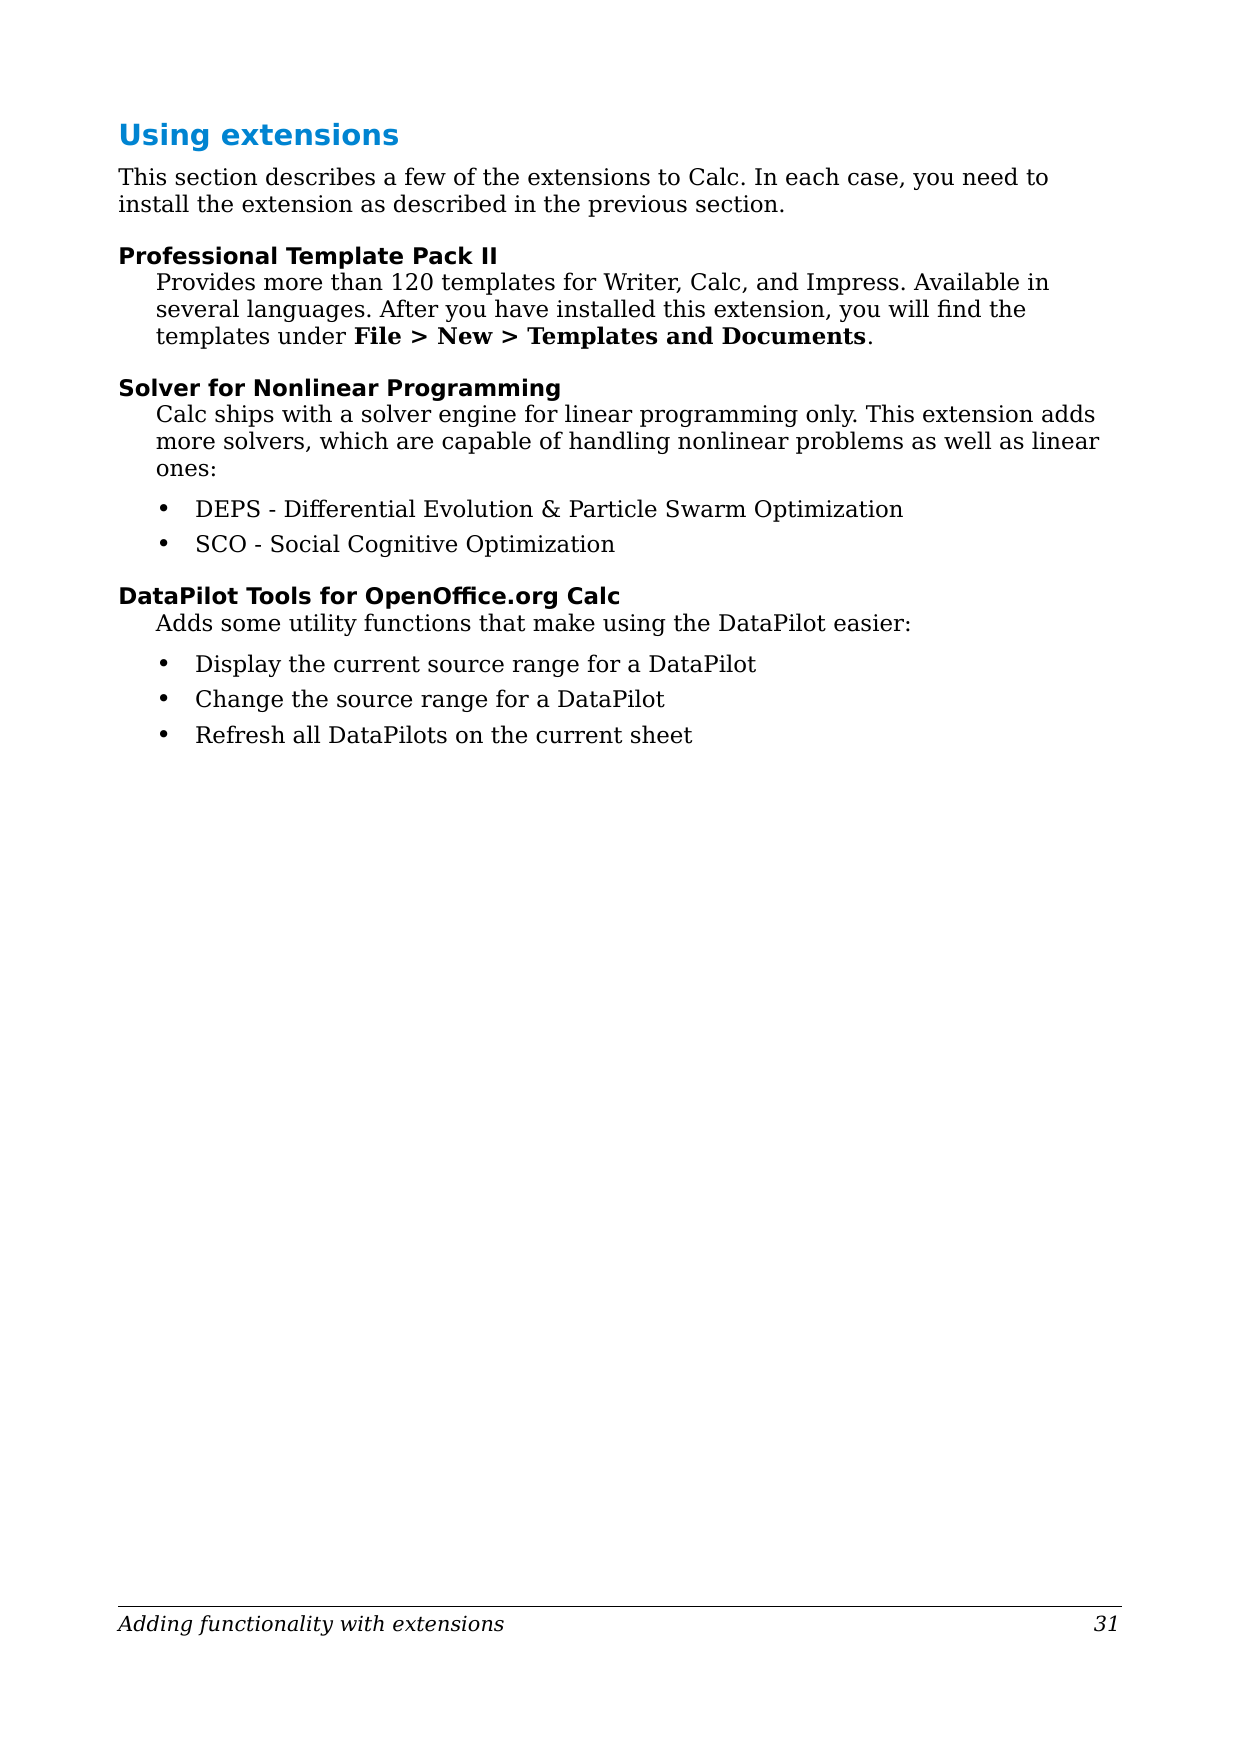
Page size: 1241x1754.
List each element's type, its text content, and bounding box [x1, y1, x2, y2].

text Professional Template Pack II [118, 243, 1122, 269]
text This section describes a few of the extensions to Calc. In each case, you need to install the extension as described in the previous section. [118, 164, 1122, 218]
list SCO - Social Cognitive Optimization [156, 529, 1122, 558]
list Display the current source range for a DataPilot [156, 649, 1122, 678]
text Solver for Nonlinear Programming [118, 375, 1122, 401]
text Adds some utility functions that make using the DataPilot easier: [156, 610, 1122, 637]
subtitle Using extensions [118, 118, 1122, 152]
text DataPilot Tools for OpenOffice.org Calc [118, 583, 1122, 610]
text Provides more than 120 templates for Writer, Calc, and Impress. Available in several languages. After you have installed this extension, you will find the templates under File > New > Templates and Documents. [156, 269, 1122, 350]
list DEPS - Differential Evolution & Particle Swarm Optimization [156, 494, 1122, 523]
list Change the source range for a DataPilot [156, 685, 1122, 714]
text Calc ships with a solver engine for linear programming only. This extension adds more solvers, which are capable of handling nonlinear problems as well as linear ones: [156, 401, 1122, 481]
list Refresh all DataPilots on the current sheet [156, 720, 1122, 749]
